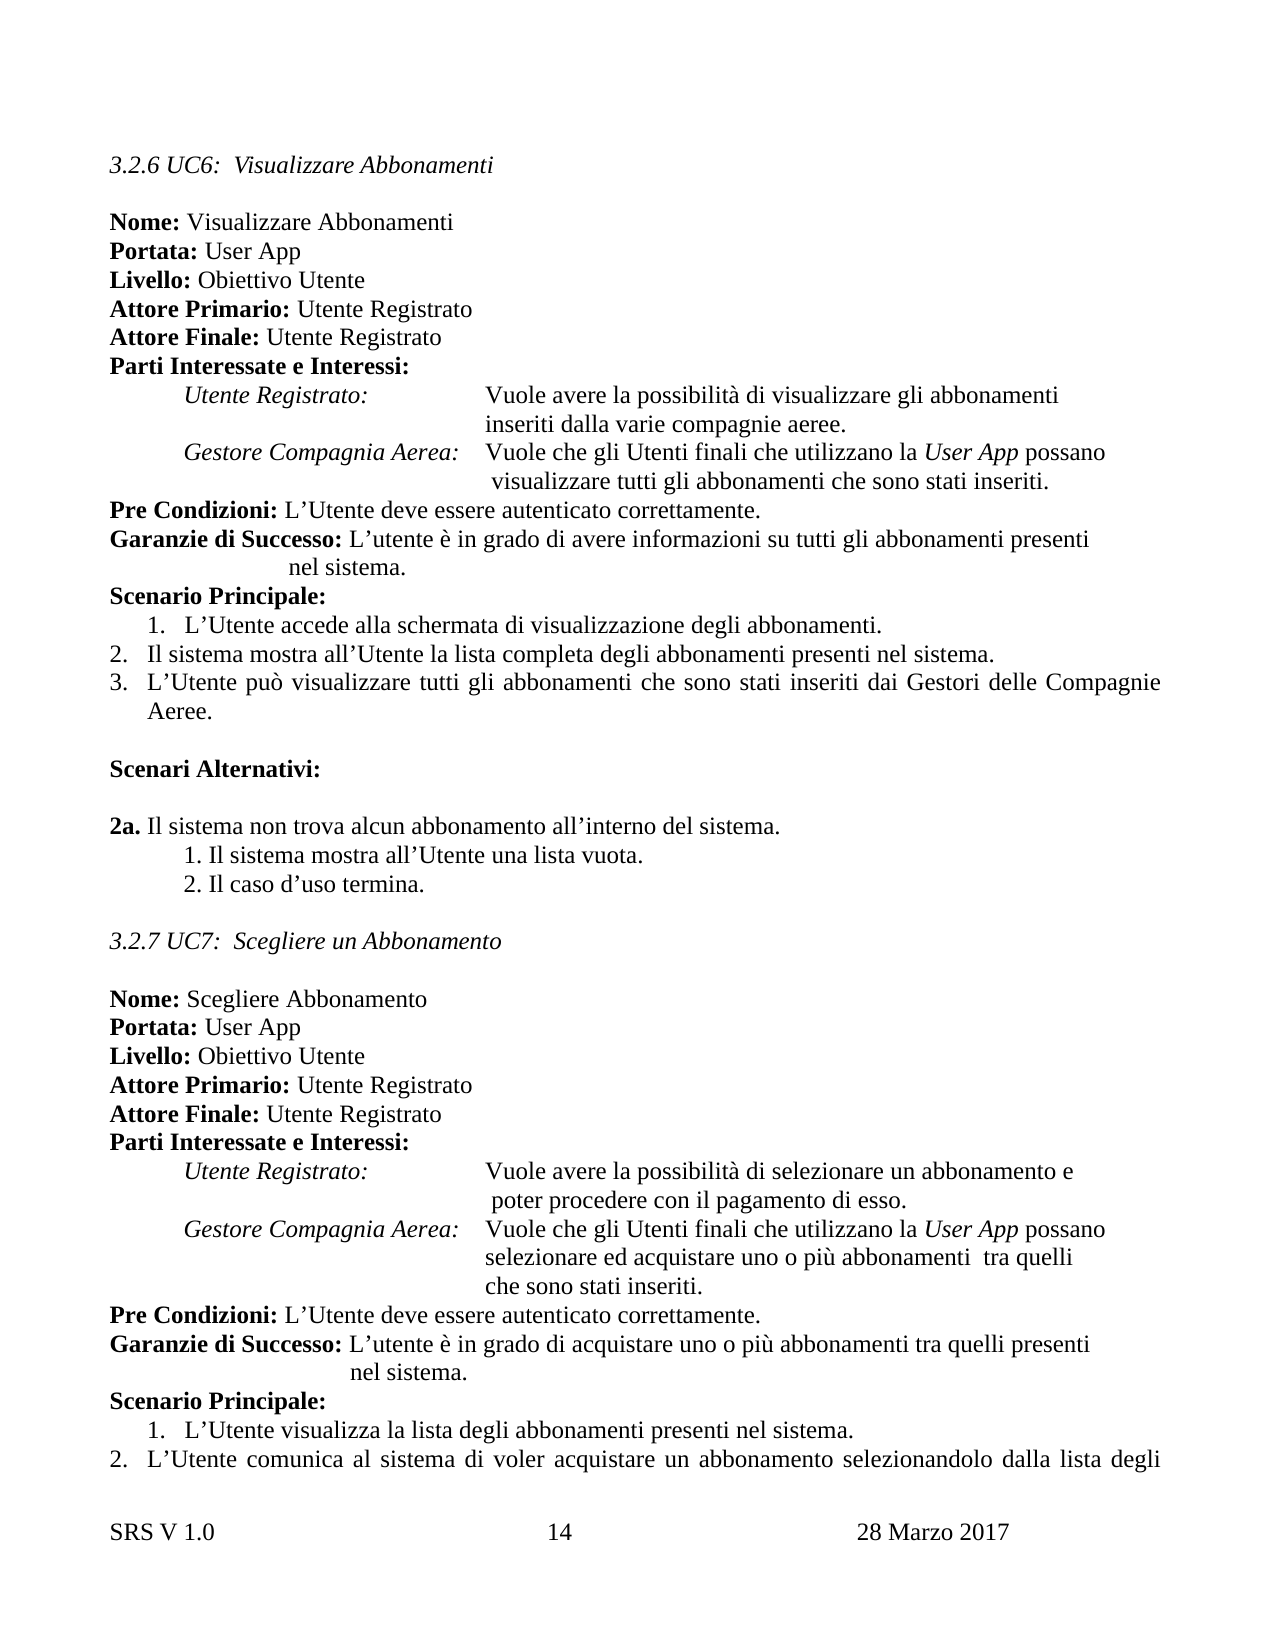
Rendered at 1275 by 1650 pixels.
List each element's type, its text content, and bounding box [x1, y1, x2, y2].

text Scenario Principale: [109, 581, 1162, 610]
text Livello: Obiettivo Utente [109, 1041, 1162, 1070]
text Scenario Principale: [109, 1386, 1162, 1415]
text Attore Primario: Utente Registrato [109, 294, 1162, 322]
list L’Utente comunica al sistema di voler acquistare un abbonamento selezionandolo dalla lista degli [109, 1444, 1162, 1472]
text Nome: Visualizzare Abbonamenti [109, 207, 1162, 236]
text Portata: User App [109, 1012, 1162, 1041]
list L’Utente può visualizzare tutti gli abbonamenti che sono stati inseriti dai Gestori delle Compagnie Aeree. [109, 667, 1162, 725]
list Il sistema mostra all’Utente la lista completa degli abbonamenti presenti nel sistema. [109, 639, 1162, 667]
text 3.2.6 UC6: Visualizzare Abbonamenti [109, 150, 1162, 179]
text Gestore Compagnia Aerea: Vuole che gli Utenti finali che utilizzano la User App possano visualizzare tutti gli abbonamenti che sono stati inseriti. [109, 437, 1162, 495]
text Portata: User App [109, 236, 1162, 265]
text Parti Interessate e Interessi: [109, 1127, 1162, 1156]
list L’Utente accede alla schermata di visualizzazione degli abbonamenti. [147, 610, 1162, 639]
text Attore Finale: Utente Registrato [109, 1099, 1162, 1127]
text 2a. Il sistema non trova alcun abbonamento all’interno del sistema. [109, 811, 1162, 840]
text Garanzie di Successo: L’utente è in grado di acquistare uno o più abbonamenti tra quelli presenti nel sistema. [109, 1329, 1162, 1386]
text Utente Registrato: Vuole avere la possibilità di selezionare un abbonamento e poter procedere con il pagamento di esso. [109, 1156, 1162, 1214]
list L’Utente visualizza la lista degli abbonamenti presenti nel sistema. [147, 1415, 1162, 1444]
text 3.2.7 UC7: Scegliere un Abbonamento [109, 926, 1162, 955]
text Utente Registrato: Vuole avere la possibilità di visualizzare gli abbonamenti inseriti dalla varie compagnie aeree. [109, 380, 1162, 437]
text Attore Primario: Utente Registrato [109, 1070, 1162, 1099]
text Pre Condizioni: L’Utente deve essere autenticato correttamente. [109, 495, 1162, 524]
text Nome: Scegliere Abbonamento [109, 984, 1162, 1012]
text Garanzie di Successo: L’utente è in grado di avere informazioni su tutti gli abbonamenti presenti nel sistema. [109, 524, 1162, 581]
text Scenari Alternativi: [109, 754, 1162, 782]
text Pre Condizioni: L’Utente deve essere autenticato correttamente. [109, 1300, 1162, 1329]
text Livello: Obiettivo Utente [109, 265, 1162, 294]
text 2. Il caso d’uso termina. [109, 869, 1162, 897]
text Gestore Compagnia Aerea: Vuole che gli Utenti finali che utilizzano la User App possano selezionare ed acquistare uno o più abbonamenti tra quelli che sono stati inseriti. [109, 1214, 1162, 1300]
text Parti Interessate e Interessi: [109, 351, 1162, 380]
text 1. Il sistema mostra all’Utente una lista vuota. [109, 840, 1162, 869]
text Attore Finale: Utente Registrato [109, 322, 1162, 351]
